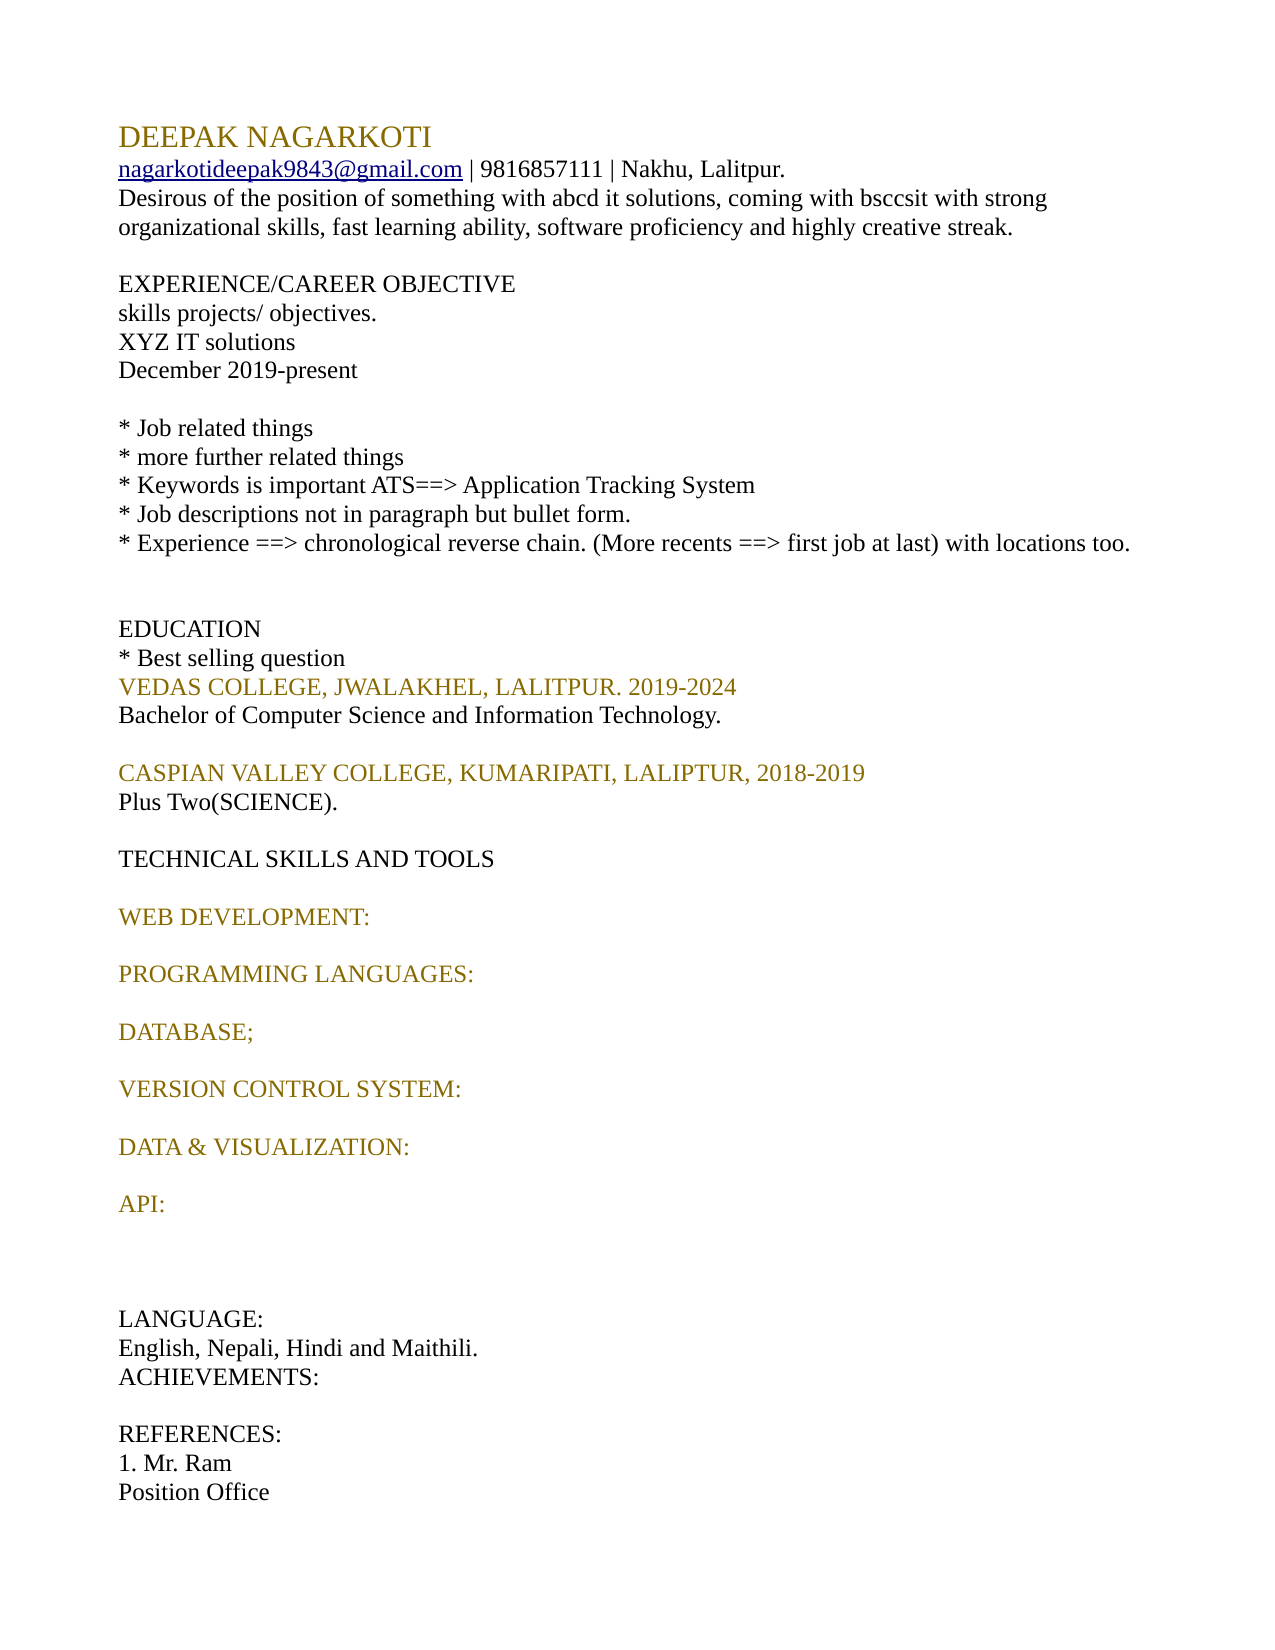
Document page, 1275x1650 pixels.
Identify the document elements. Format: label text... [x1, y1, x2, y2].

text EDUCATION [118, 614, 1157, 643]
text VEDAS COLLEGE, JWALAKHEL, LALITPUR. 2019-2024 [118, 672, 1157, 700]
text skills projects/ objectives. [118, 298, 1157, 327]
text * Best selling question [118, 643, 1157, 672]
text Plus Two(SCIENCE). [118, 787, 1157, 815]
text Bachelor of Computer Science and Information Technology. [118, 700, 1157, 729]
text * Job related things [118, 413, 1157, 442]
text * Job descriptions not in paragraph but bullet form. [118, 499, 1157, 528]
text ACHIEVEMENTS: [118, 1362, 1157, 1390]
text REFERENCES: [118, 1419, 1157, 1448]
text XYZ IT solutions [118, 327, 1157, 355]
text Desirous of the position of something with abcd it solutions, coming with bsccsit with strong organizational skills, fast learning ability, software proficiency and highly creative streak. [118, 183, 1157, 240]
text EXPERIENCE/CAREER OBJECTIVE [118, 269, 1157, 298]
text 1. Mr. Ram [118, 1448, 1157, 1477]
text WEB DEVELOPMENT: ​ [118, 902, 1157, 930]
text nagarkotideepak9843@gmail.com | 9816857111 | Nakhu, Lalitpur. [118, 154, 1157, 183]
text * more further related things [118, 442, 1157, 470]
text PROGRAMMING LANGUAGES: [118, 959, 1157, 988]
text DEEPAK NAGARKOTI [118, 118, 1157, 154]
text * Experience ==> chronological reverse chain. (More recents ==> first job at last) with locations too. [118, 528, 1157, 557]
text TECHNICAL SKILLS AND TOOLS [118, 844, 1157, 873]
text English, Nepali, Hindi and Maithili. [118, 1333, 1157, 1362]
text Position Office [118, 1477, 1157, 1505]
text LANGUAGE: [118, 1304, 1157, 1333]
text DATABASE; [118, 1017, 1157, 1045]
text DATA & VISUALIZATION: [118, 1132, 1157, 1160]
text VERSION CONTROL SYSTEM: [118, 1074, 1157, 1103]
text CASPIAN VALLEY COLLEGE, KUMARIPATI, LALIPTUR, 2018-2019 [118, 758, 1157, 787]
text API: [118, 1189, 1157, 1218]
text * Keywords is important ATS==> Application Tracking System [118, 470, 1157, 499]
text December 2019-present [118, 355, 1157, 384]
